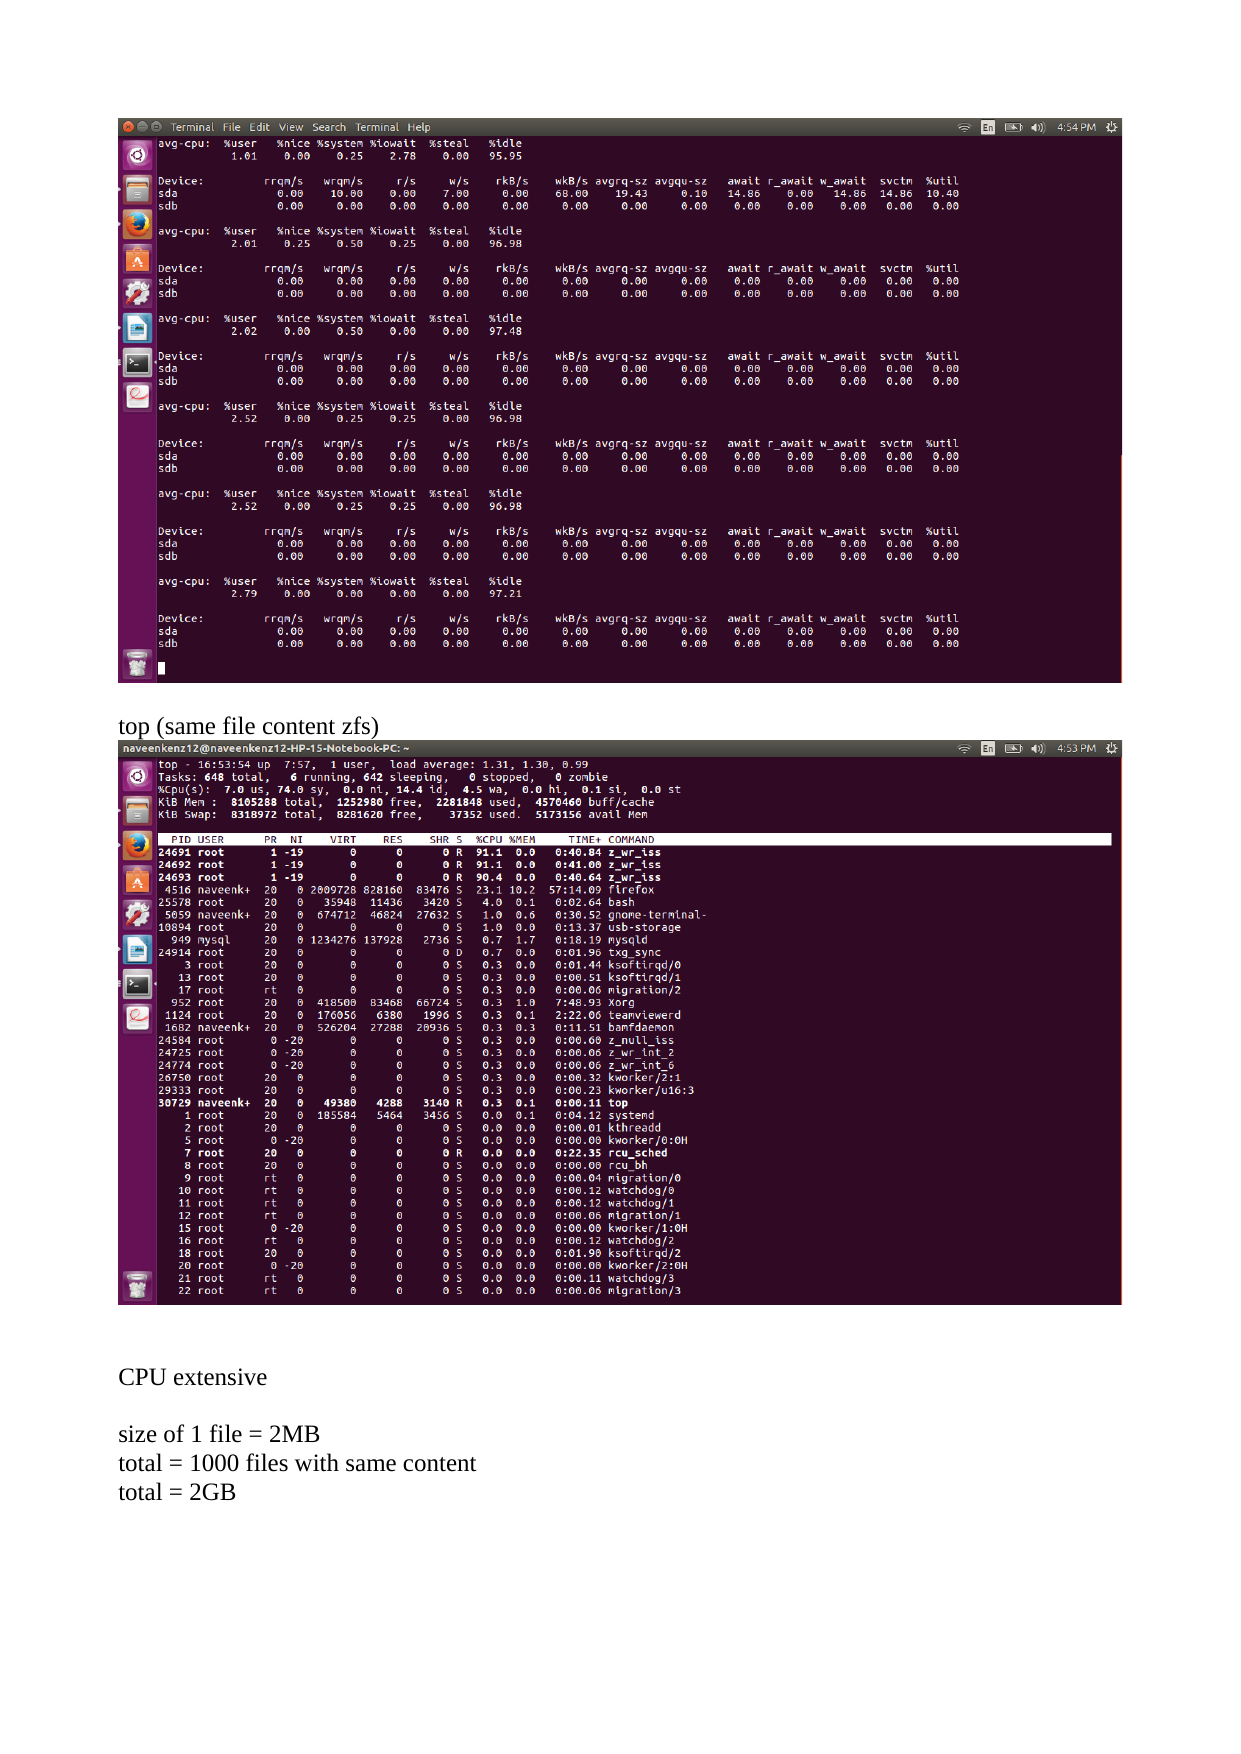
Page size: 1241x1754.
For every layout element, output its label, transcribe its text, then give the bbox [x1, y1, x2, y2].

picture [118, 740, 1123, 1305]
picture [118, 118, 1123, 683]
text total = 2GB [118, 1477, 1122, 1506]
text size of 1 file = 2MB [118, 1419, 1122, 1448]
text CPU extensive [118, 1362, 1122, 1391]
text total = 1000 files with same content [118, 1448, 1122, 1477]
text top (same file content zfs) [118, 711, 1122, 740]
